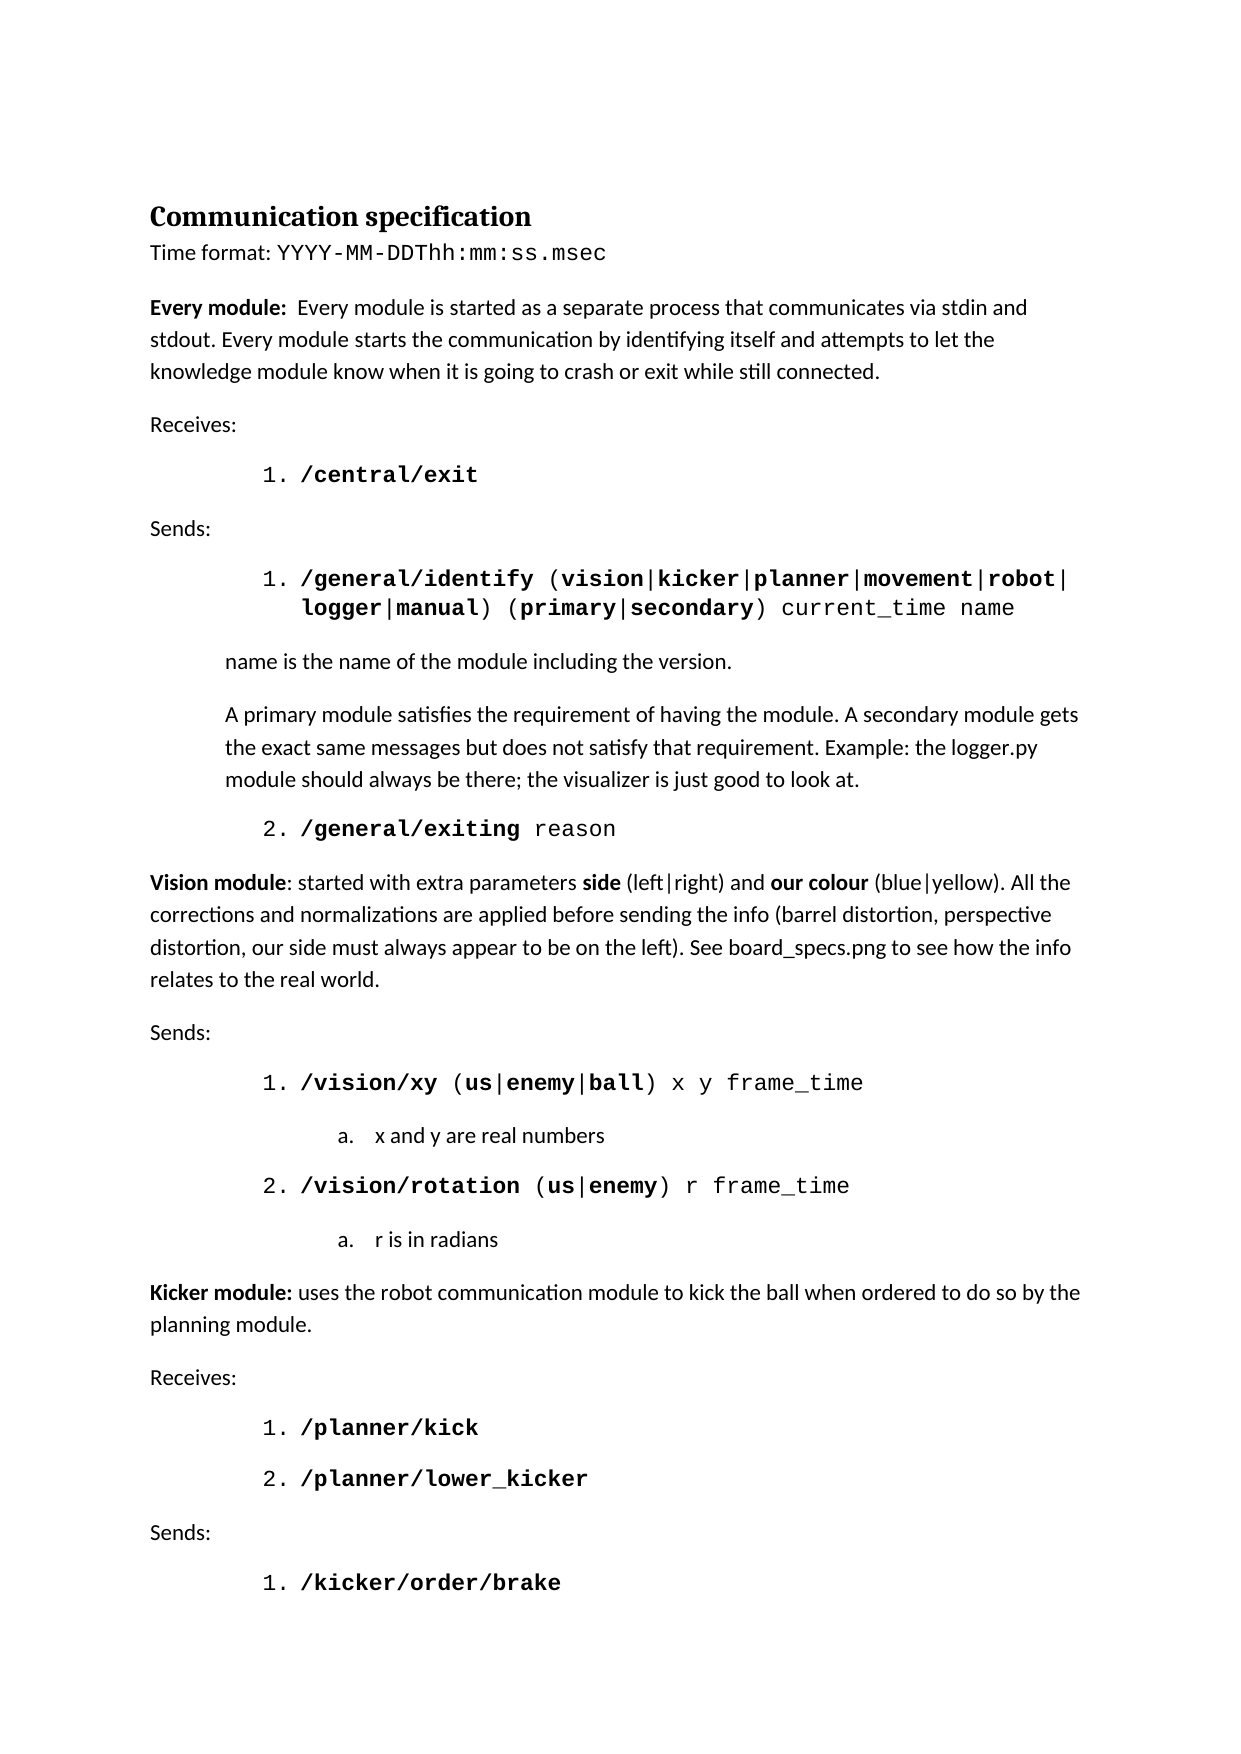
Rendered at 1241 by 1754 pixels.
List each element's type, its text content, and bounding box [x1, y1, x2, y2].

text name is the name of the module including the version. [225, 647, 1090, 675]
text Vision module: started with extra parameters side (left|right) and our colour (blue|yellow). All the corrections and normalizations are applied before sending the info (barrel distortion, perspective distortion, our side must always appear to be on the left). See board_specs.png to see how the info relates to the real world. [150, 868, 1090, 993]
list /planner/kick [262, 1417, 1090, 1442]
list /general/identify (vision|kicker|planner|movement|robot|logger|manual) (primary|secondary) current_time name [262, 567, 1090, 623]
list /central/exit [262, 463, 1090, 489]
text Kicker module: uses the robot communication module to kick the ball when ordered to do so by the planning module. [150, 1278, 1090, 1338]
text Time format: YYYY-MM-DDThh:mm:ss.msec [150, 238, 1090, 268]
text A primary module satisfies the requirement of having the module. A secondary module gets the exact same messages but does not satisfy that requirement. Example: the logger.py module should always be there; the visualizer is just good to look at. [225, 700, 1090, 793]
list /planner/lower_kicker [262, 1467, 1090, 1493]
list r is in radians [337, 1225, 1090, 1253]
text Receives: [150, 410, 1090, 438]
subtitle Communication specification [150, 200, 1090, 233]
text Every module: Every module is started as a separate process that communicates via stdin and stdout. Every module starts the communication by identifying itself and attempts to let the knowledge module know when it is going to crash or exit while still connected. [150, 293, 1090, 385]
text Sends: [150, 514, 1090, 542]
list /general/exiting reason [262, 818, 1090, 844]
text Receives: [150, 1363, 1090, 1392]
list /vision/xy (us|enemy|ball) x y frame_time [262, 1071, 1090, 1097]
text Sends: [150, 1018, 1090, 1046]
list /vision/rotation (us|enemy) r frame_time [262, 1175, 1090, 1201]
list /kicker/order/brake [262, 1571, 1090, 1597]
text Sends: [150, 1518, 1090, 1546]
list x and y are real numbers [337, 1122, 1090, 1150]
